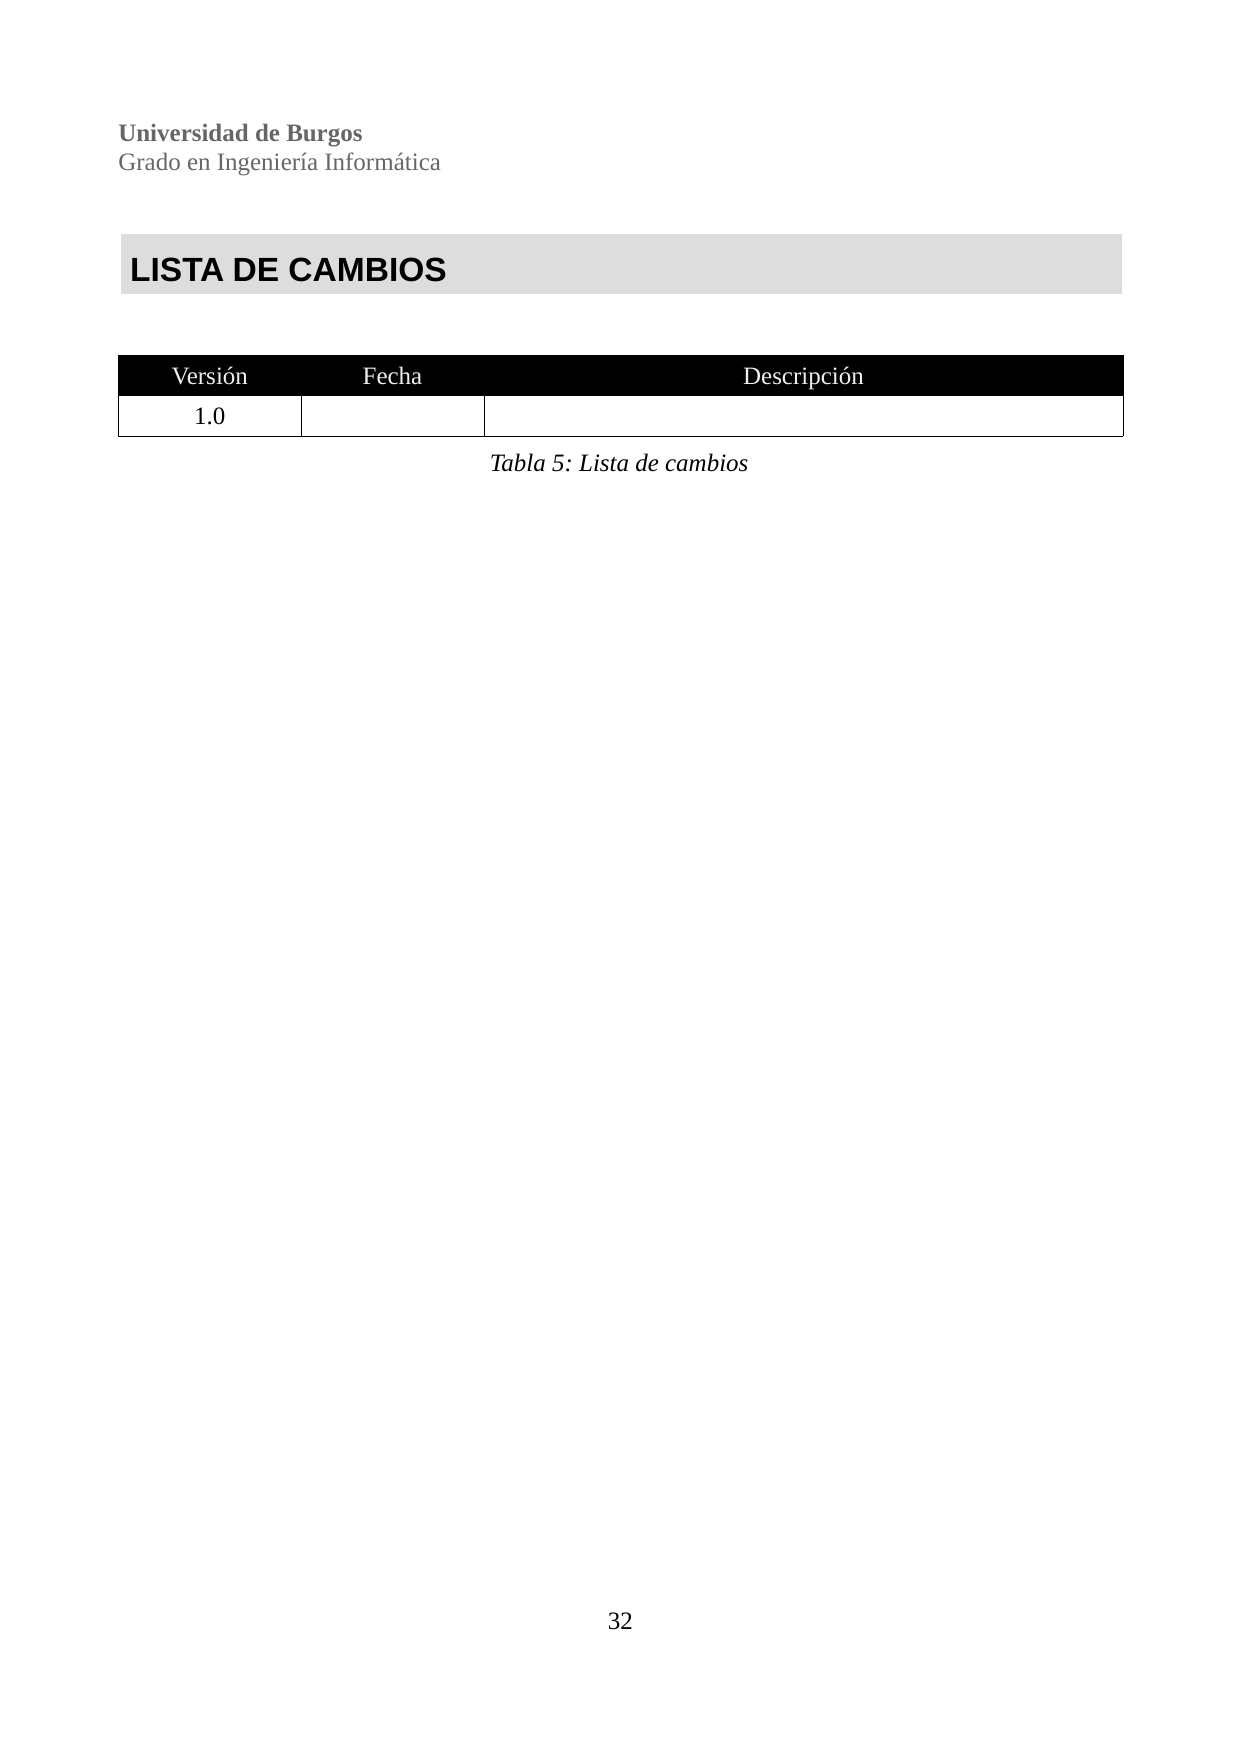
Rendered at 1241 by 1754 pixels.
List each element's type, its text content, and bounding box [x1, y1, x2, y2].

table_header Fecha [302, 356, 484, 395]
table_header Descripción [485, 356, 1123, 395]
subtitle LISTA DE CAMBIOS [121, 234, 1122, 294]
table_header Versión [119, 356, 301, 395]
table_cell 1.0 [119, 396, 301, 436]
table_cell [302, 396, 484, 436]
table_cell [485, 396, 1123, 436]
text Tabla 5: Lista de cambios [118, 448, 1122, 477]
